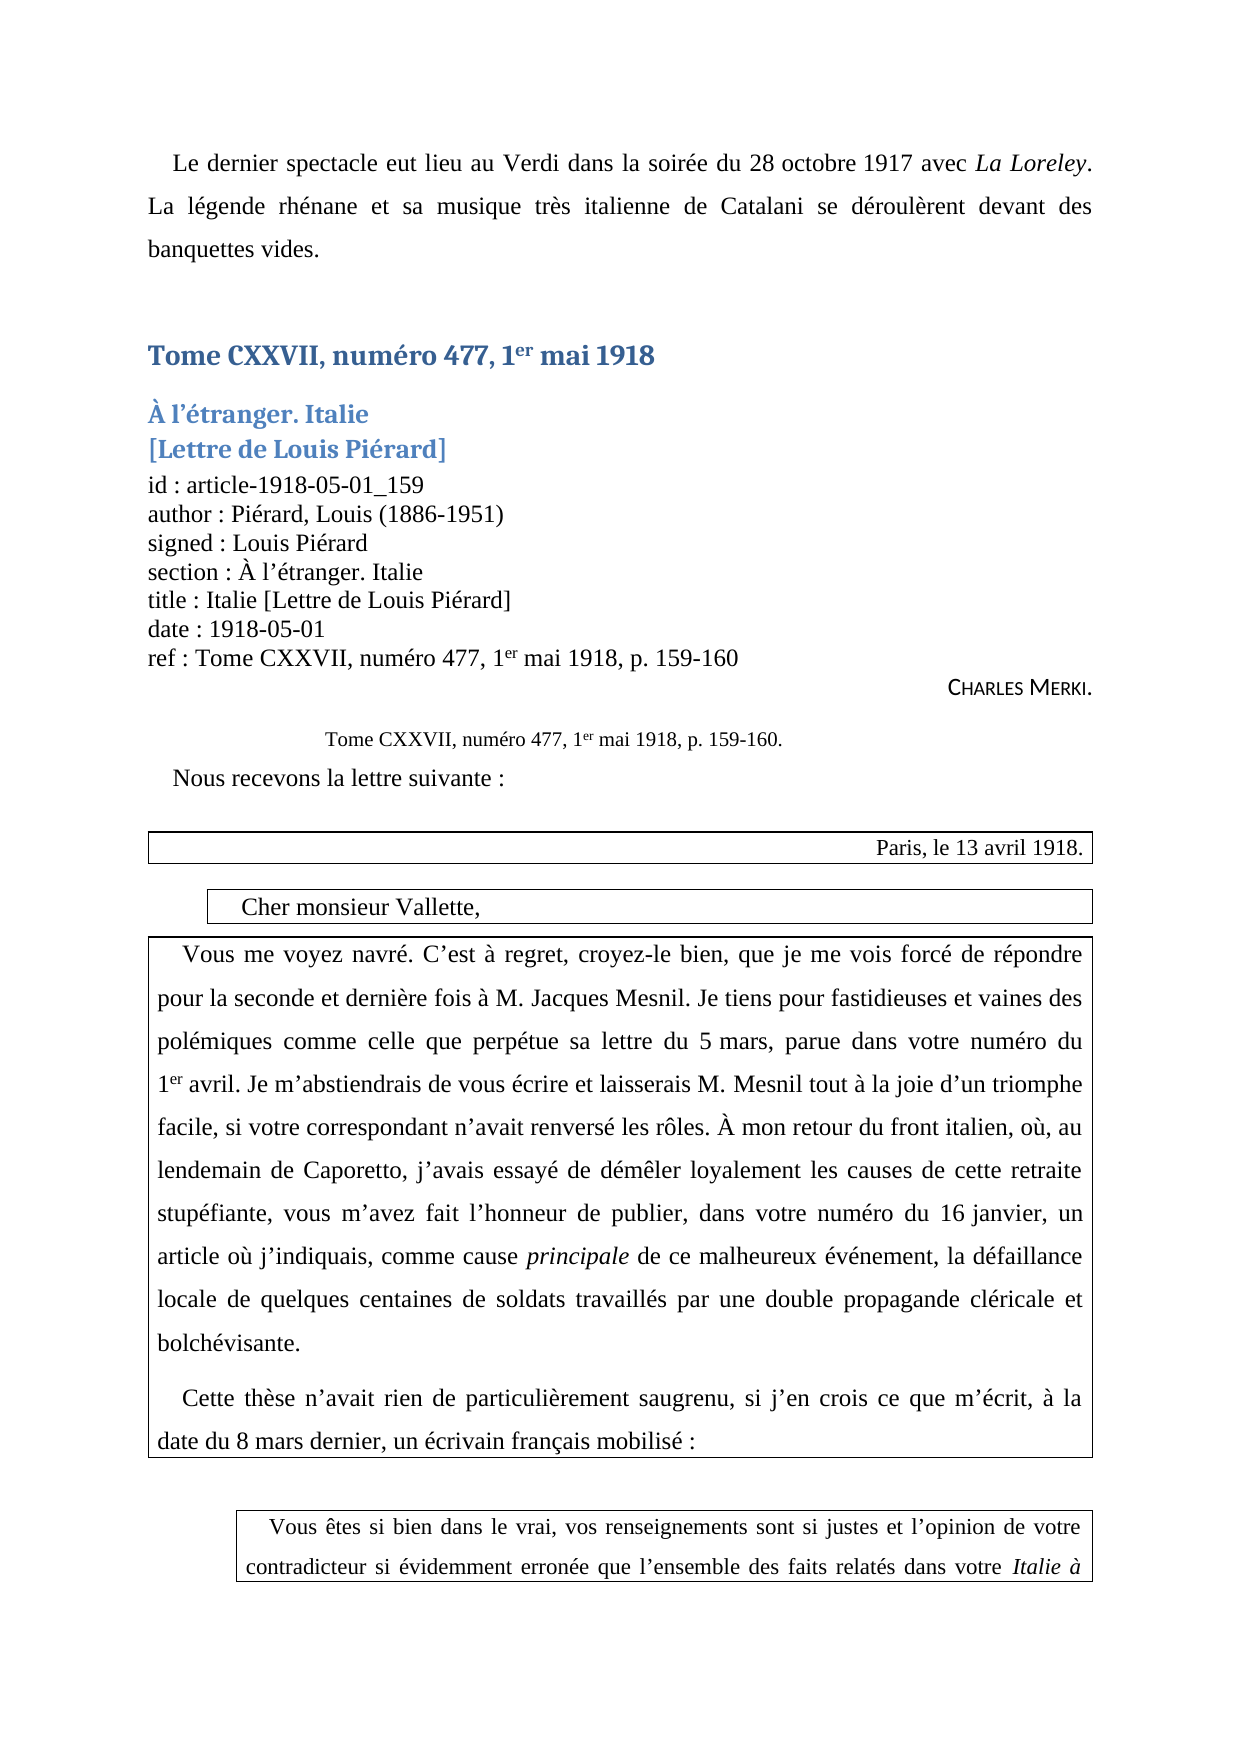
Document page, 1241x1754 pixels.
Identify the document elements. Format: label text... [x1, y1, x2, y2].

text Vous me voyez navré. C’est à regret, croyez-le bien, que je me vois forcé de répondre pour la seconde et dernière fois à M. Jacques Mesnil. Je tiens pour fastidieuses et vaines des polémiques comme celle que perpétue sa lettre du 5 mars, parue dans votre numéro du 1er avril. Je m’abstiendrais de vous écrire et laisserais M. Mesnil tout à la joie d’un triomphe facile, si votre correspondant n’avait renversé les rôles. À mon retour du front italien, où, au lendemain de Caporetto, j’avais essayé de démêler loyalement les causes de cette retraite stupéfiante, vous m’avez fait l’honneur de publier, dans votre numéro du 16 janvier, un article où j’indiquais, comme cause principale de ce malheureux événement, la défaillance locale de quelques centaines de soldats travaillés par une double propagande cléricale et bolchévisante. [149, 938, 1092, 1356]
text Vous êtes si bien dans le vrai, vos renseignements sont si justes et l’opinion de votre contradicteur si évidemment erronée que l’ensemble des faits relatés dans votre Italie à [237, 1511, 1092, 1581]
subtitle Tome CXXVII, numéro 477, 1er mai 1918 [148, 339, 1093, 373]
text title : Italie [Lettre de Louis Piérard] [148, 585, 1093, 614]
subtitle À l’étranger. Italie [Lettre de Louis Piérard] [148, 399, 1093, 466]
text ref : Tome CXXVII, numéro 477, 1er mai 1918, p. 159-160 [148, 643, 1093, 672]
text Cette thèse n’avait rien de particulièrement saugrenu, si j’en crois ce que m’écrit, à la date du 8 mars dernier, un écrivain français mobilisé : [149, 1380, 1092, 1457]
text id : article-1918-05-01_159 [148, 470, 1093, 499]
text signed : Louis Piérard [148, 528, 1093, 557]
text Tome CXXVII, numéro 477, 1er mai 1918, p. 159-160. [325, 727, 1093, 751]
text author : Piérard, Louis (1886-1951) [148, 499, 1093, 528]
text section : À l’étranger. Italie [148, 557, 1093, 585]
text Paris, le 13 avril 1918. [149, 833, 1092, 863]
text Nous recevons la lettre suivante : [148, 763, 1093, 792]
text Cher monsieur Vallette, [208, 890, 1092, 923]
text date : 1918-05-01 [148, 614, 1093, 643]
text Charles Merki. [148, 672, 1093, 702]
text Le dernier spectacle eut lieu au Verdi dans la soirée du 28 octobre 1917 avec La Loreley. La légende rhénane et sa musique très italienne de Catalani se déroulèrent devant des banquettes vides. [148, 148, 1093, 263]
